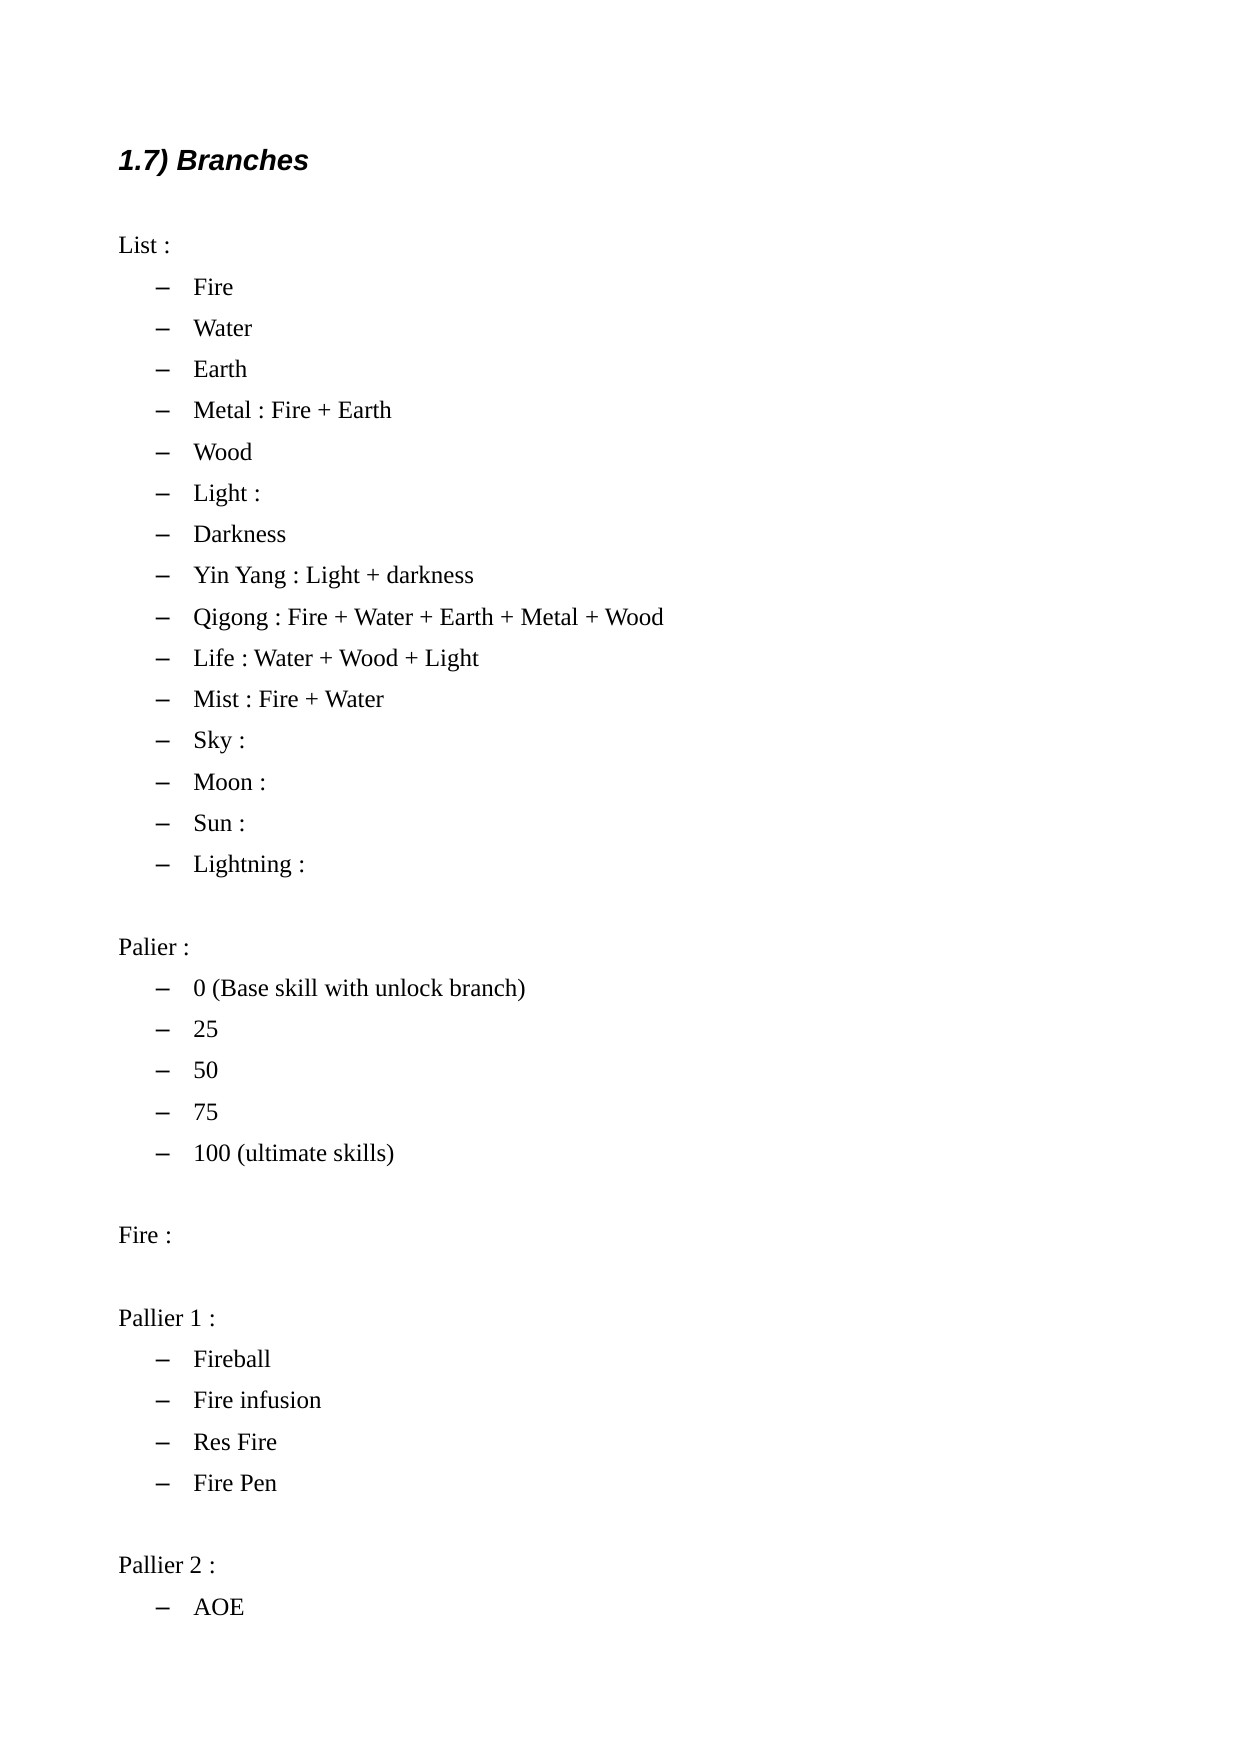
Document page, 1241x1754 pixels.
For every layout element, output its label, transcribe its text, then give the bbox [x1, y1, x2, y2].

list Wood [156, 437, 1122, 465]
list Metal : Fire + Earth [156, 395, 1122, 424]
list Yin Yang : Light + darkness [156, 560, 1122, 589]
list Water [156, 313, 1122, 342]
list Fire [156, 272, 1122, 300]
text Pallier 2 : [118, 1550, 1122, 1579]
list Res Fire [156, 1427, 1122, 1455]
list Life : Water + Wood + Light [156, 643, 1122, 672]
list Fire Pen [156, 1468, 1122, 1497]
text Pallier 1 : [118, 1303, 1122, 1332]
list Light : [156, 478, 1122, 507]
list Mist : Fire + Water [156, 684, 1122, 713]
list AOE [156, 1592, 1122, 1620]
list Fire infusion [156, 1385, 1122, 1414]
list Lightning : [156, 849, 1122, 878]
list 50 [156, 1055, 1122, 1084]
text Fire : [118, 1220, 1122, 1249]
list Sun : [156, 808, 1122, 837]
text Palier : [118, 932, 1122, 960]
list 0 (Base skill with unlock branch) [156, 973, 1122, 1002]
list Sky : [156, 725, 1122, 754]
list Qigong : Fire + Water + Earth + Metal + Wood [156, 602, 1122, 630]
list 25 [156, 1014, 1122, 1043]
list Moon : [156, 767, 1122, 795]
subtitle 1.7) Branches [118, 143, 1122, 177]
list Darkness [156, 519, 1122, 548]
list 100 (ultimate skills) [156, 1138, 1122, 1167]
list 75 [156, 1097, 1122, 1125]
list Earth [156, 354, 1122, 383]
text List : [118, 230, 1122, 259]
list Fireball [156, 1344, 1122, 1373]
